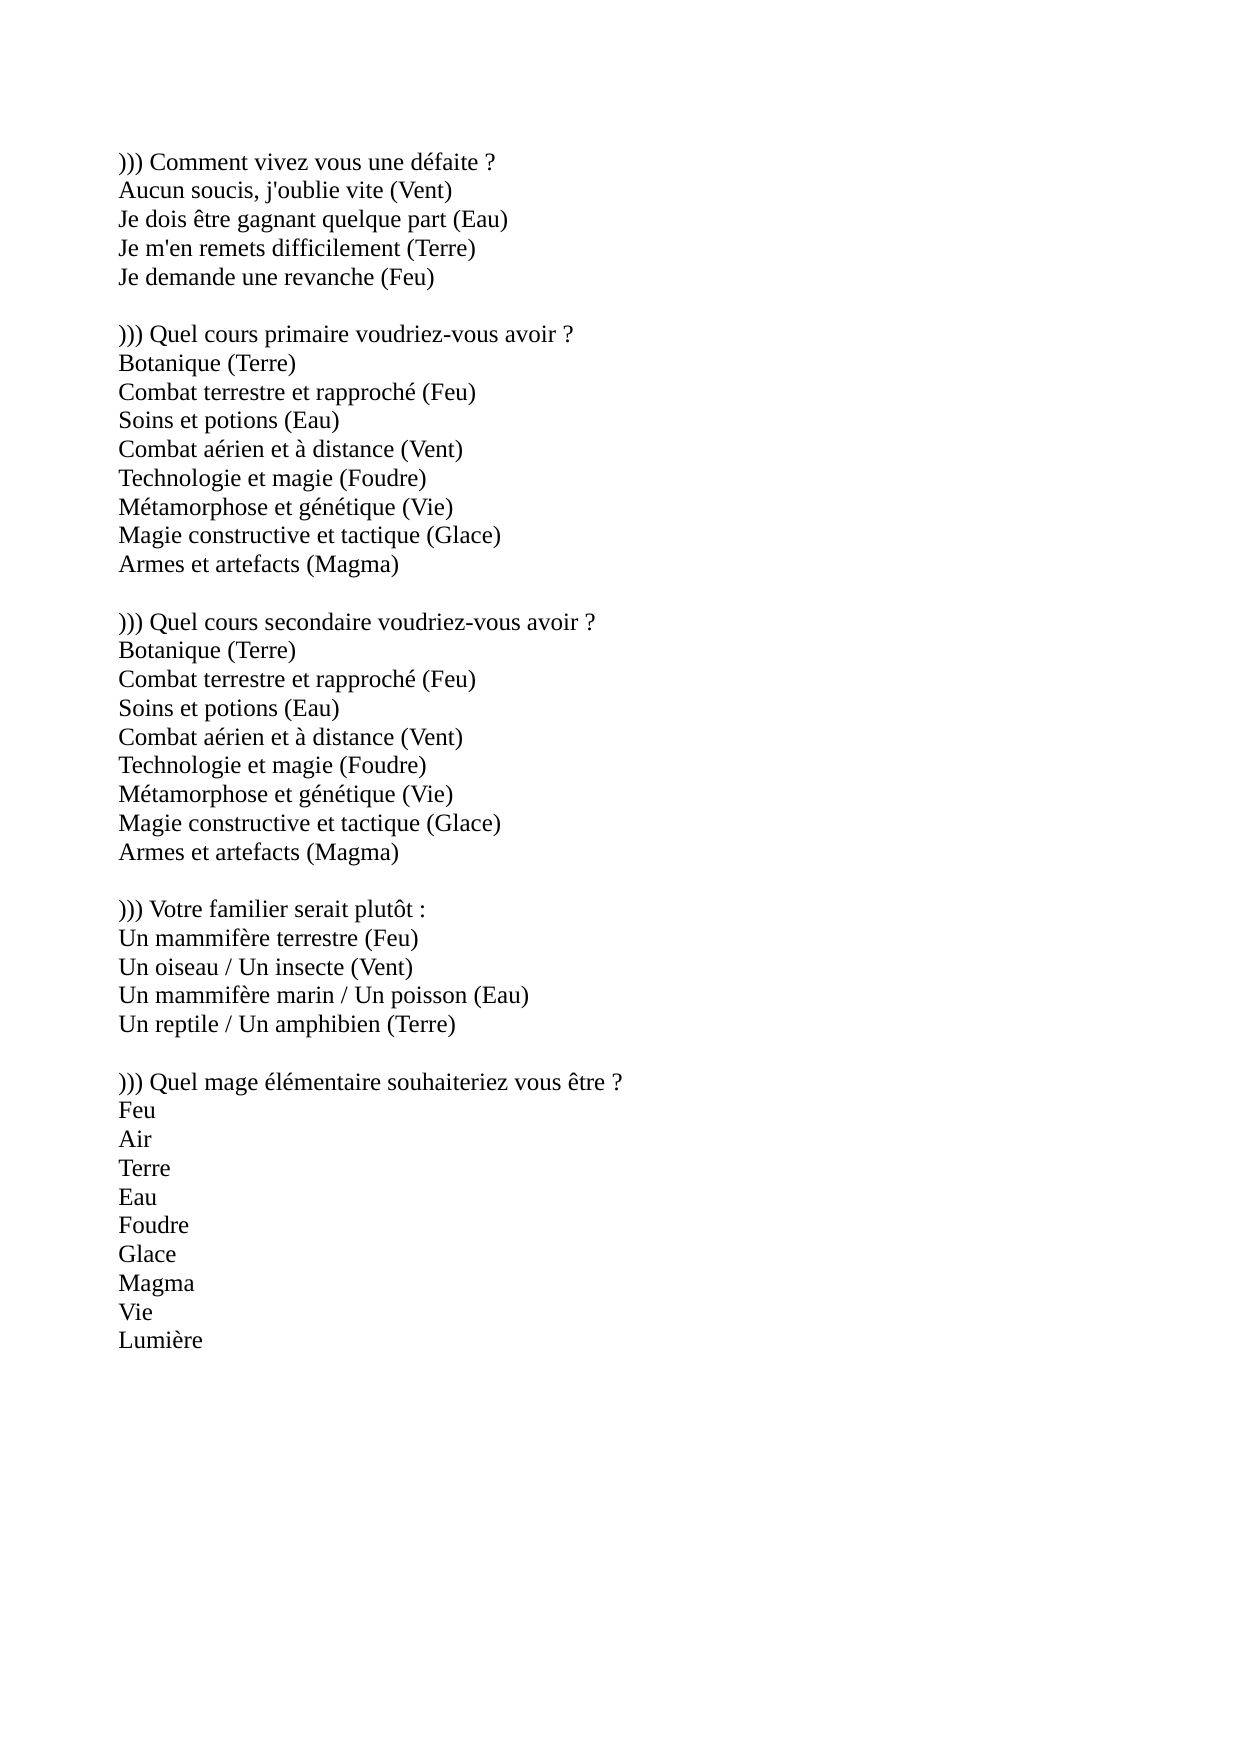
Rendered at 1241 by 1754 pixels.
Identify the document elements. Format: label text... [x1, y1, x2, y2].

text Je m'en remets difficilement (Terre) [118, 233, 1122, 262]
text Botanique (Terre) [118, 636, 1122, 664]
text Magma [118, 1268, 1122, 1297]
text Foudre [118, 1211, 1122, 1239]
text Soins et potions (Eau) [118, 406, 1122, 434]
text Technologie et magie (Foudre) [118, 751, 1122, 779]
text Lumière [118, 1326, 1122, 1354]
text Combat terrestre et rapproché (Feu) [118, 664, 1122, 693]
text Je demande une revanche (Feu) [118, 262, 1122, 291]
text Combat aérien et à distance (Vent) [118, 434, 1122, 463]
text Air [118, 1124, 1122, 1153]
text ))) Comment vivez vous une défaite ? [118, 147, 1122, 176]
text Métamorphose et génétique (Vie) [118, 492, 1122, 521]
text Glace [118, 1239, 1122, 1268]
text Technologie et magie (Foudre) [118, 463, 1122, 492]
text Combat terrestre et rapproché (Feu) [118, 377, 1122, 406]
text Un mammifère marin / Un poisson (Eau) [118, 981, 1122, 1009]
text Aucun soucis, j'oublie vite (Vent) [118, 176, 1122, 204]
text ))) Quel mage élémentaire souhaiteriez vous être ? [118, 1067, 1122, 1096]
text Magie constructive et tactique (Glace) [118, 521, 1122, 549]
text Un oiseau / Un insecte (Vent) [118, 952, 1122, 981]
text Terre [118, 1153, 1122, 1182]
text Eau [118, 1182, 1122, 1211]
text ))) Quel cours primaire voudriez-vous avoir ? [118, 319, 1122, 348]
text Métamorphose et génétique (Vie) [118, 779, 1122, 808]
text Soins et potions (Eau) [118, 693, 1122, 722]
text Vie [118, 1297, 1122, 1326]
text Je dois être gagnant quelque part (Eau) [118, 204, 1122, 233]
text Magie constructive et tactique (Glace) [118, 808, 1122, 837]
text ))) Votre familier serait plutôt : [118, 894, 1122, 923]
text Combat aérien et à distance (Vent) [118, 722, 1122, 751]
text Un reptile / Un amphibien (Terre) [118, 1009, 1122, 1038]
text Feu [118, 1096, 1122, 1124]
text ))) Quel cours secondaire voudriez-vous avoir ? [118, 607, 1122, 636]
text Armes et artefacts (Magma) [118, 549, 1122, 578]
text Un mammifère terrestre (Feu) [118, 923, 1122, 952]
text Armes et artefacts (Magma) [118, 837, 1122, 866]
text Botanique (Terre) [118, 348, 1122, 377]
